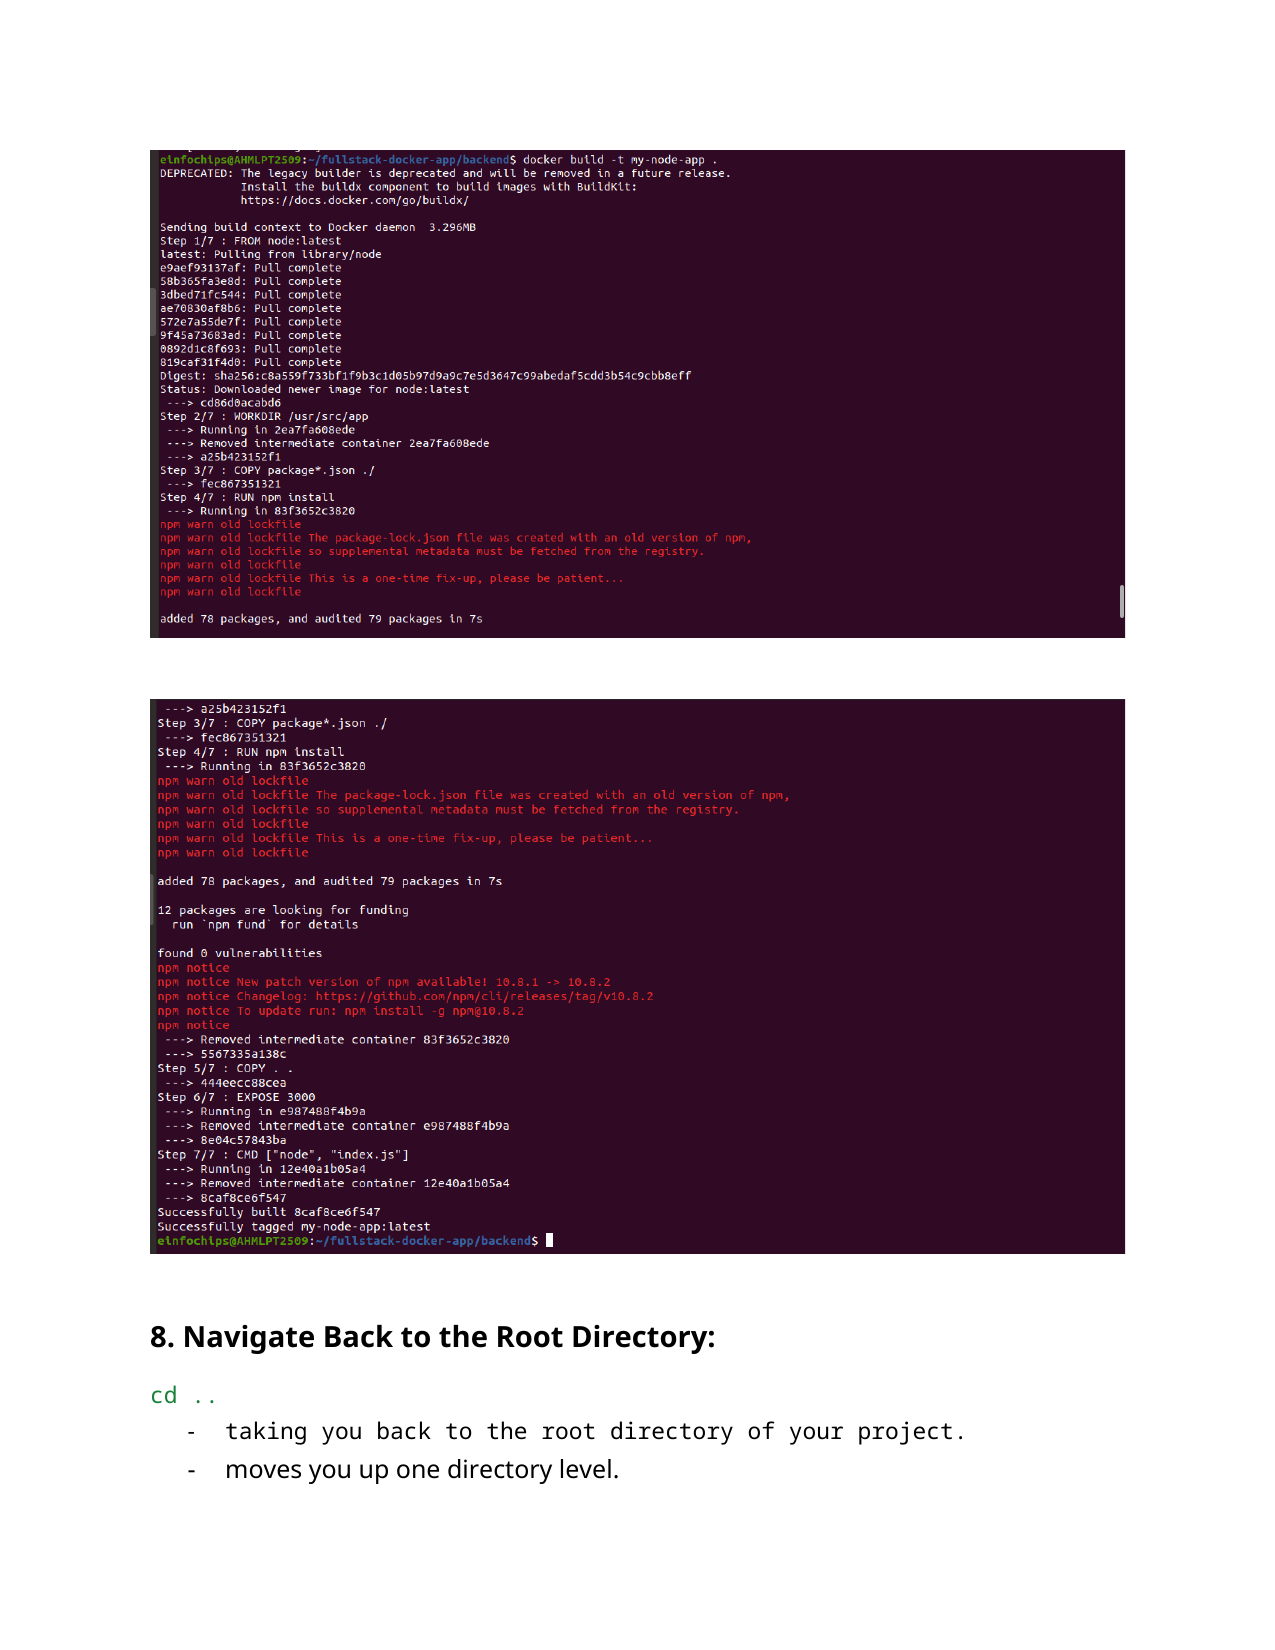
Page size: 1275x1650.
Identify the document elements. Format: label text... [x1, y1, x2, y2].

text cd .. [150, 1379, 1125, 1410]
list taking you back to the root directory of your project. [187, 1415, 1125, 1446]
list moves you up one directory level. [187, 1451, 1125, 1485]
text 8. Navigate Back to the Root Directory: [150, 1276, 1125, 1356]
